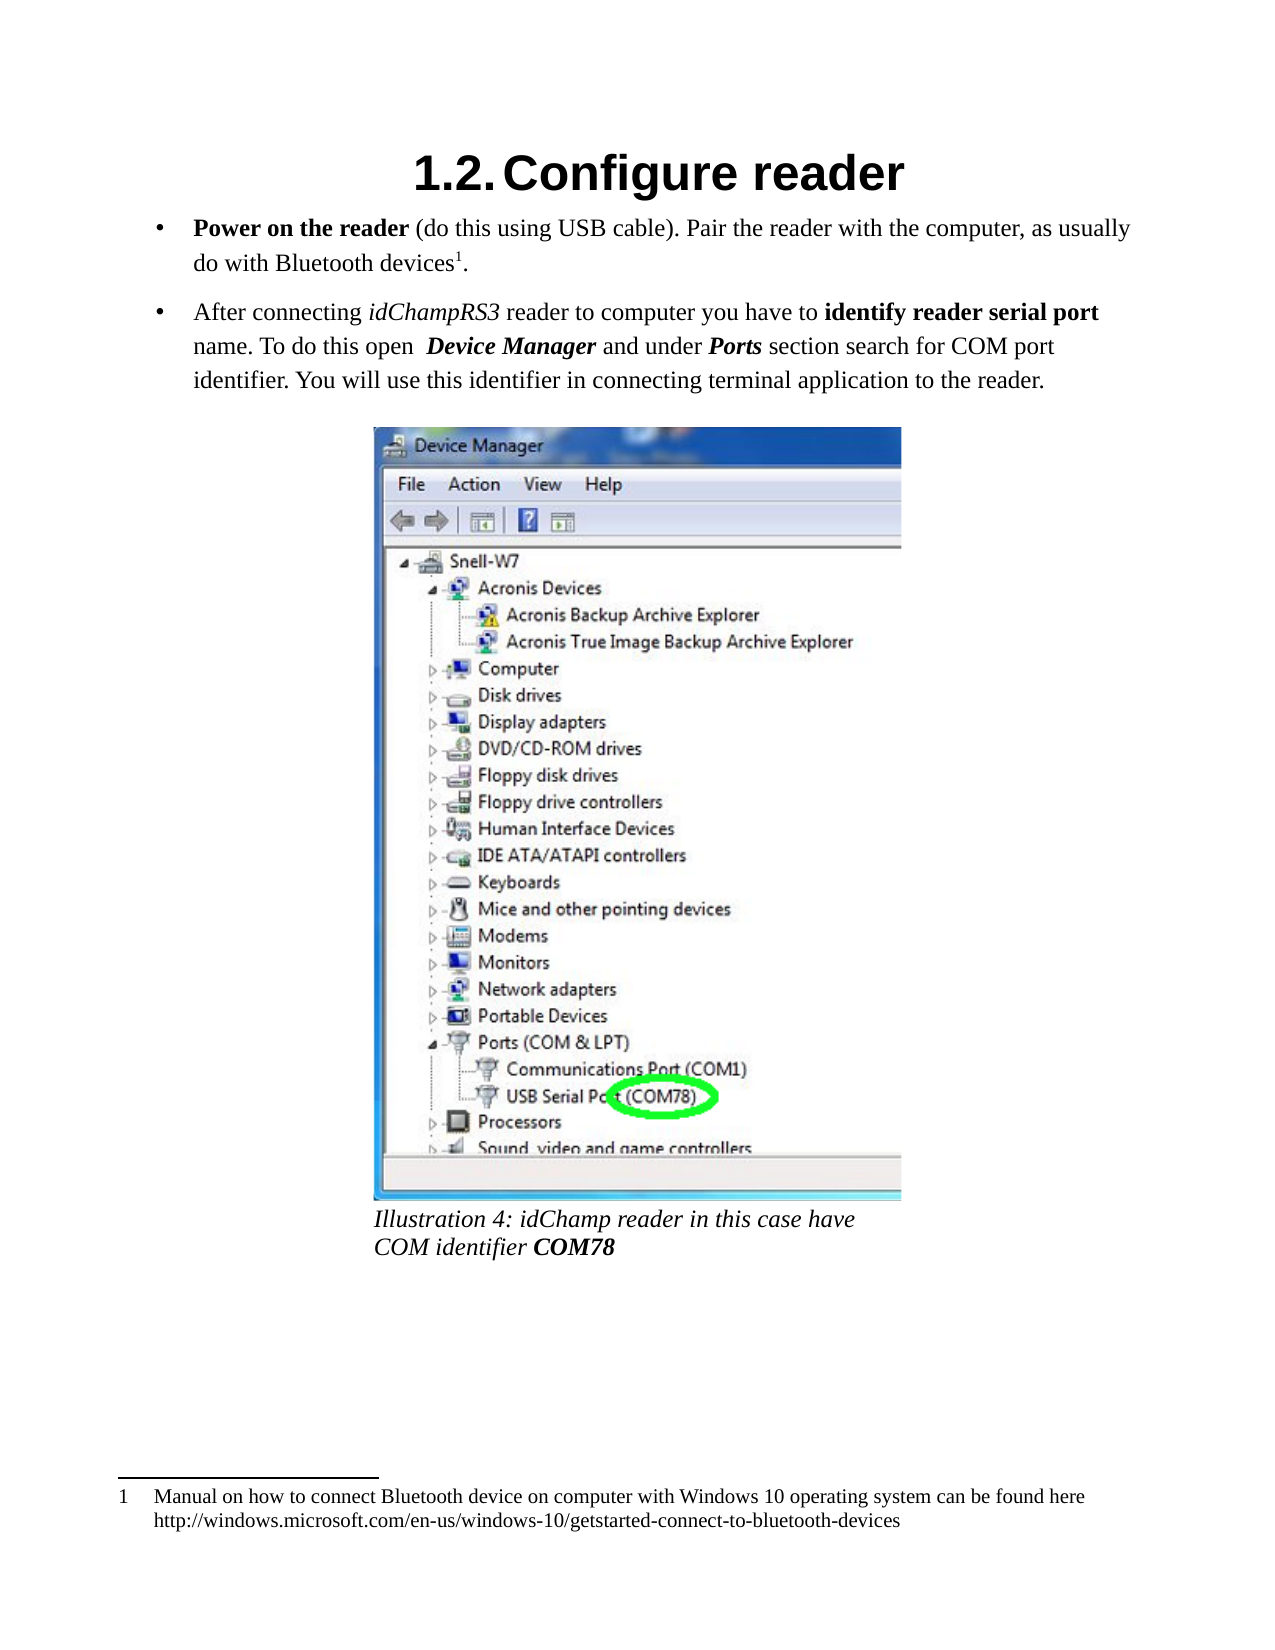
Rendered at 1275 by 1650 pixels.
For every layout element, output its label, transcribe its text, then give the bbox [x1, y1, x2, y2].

list Manual on how to connect Bluetooth device on computer with Windows 10 operating system can be found here http://windows.microsoft.com/en-us/windows-10/getstarted-connect-to-bluetooth-devices [118, 1484, 1157, 1532]
picture [373, 427, 902, 1204]
list After connecting idChampRS3 reader to computer you have to identify reader serial port name. To do this open Device Manager and under Ports section search for COM port identifier. You will use this identifier in connecting terminal application to the reader. [156, 297, 1157, 394]
text Illustration 4: idChamp reader in this case have COM identifier COM78 [373, 1204, 902, 1261]
list Power on the reader (do this using USB cable). Pair the reader with the computer, as usually do with Bluetooth devices. [156, 213, 1157, 276]
title Configure reader [148, 143, 1157, 201]
